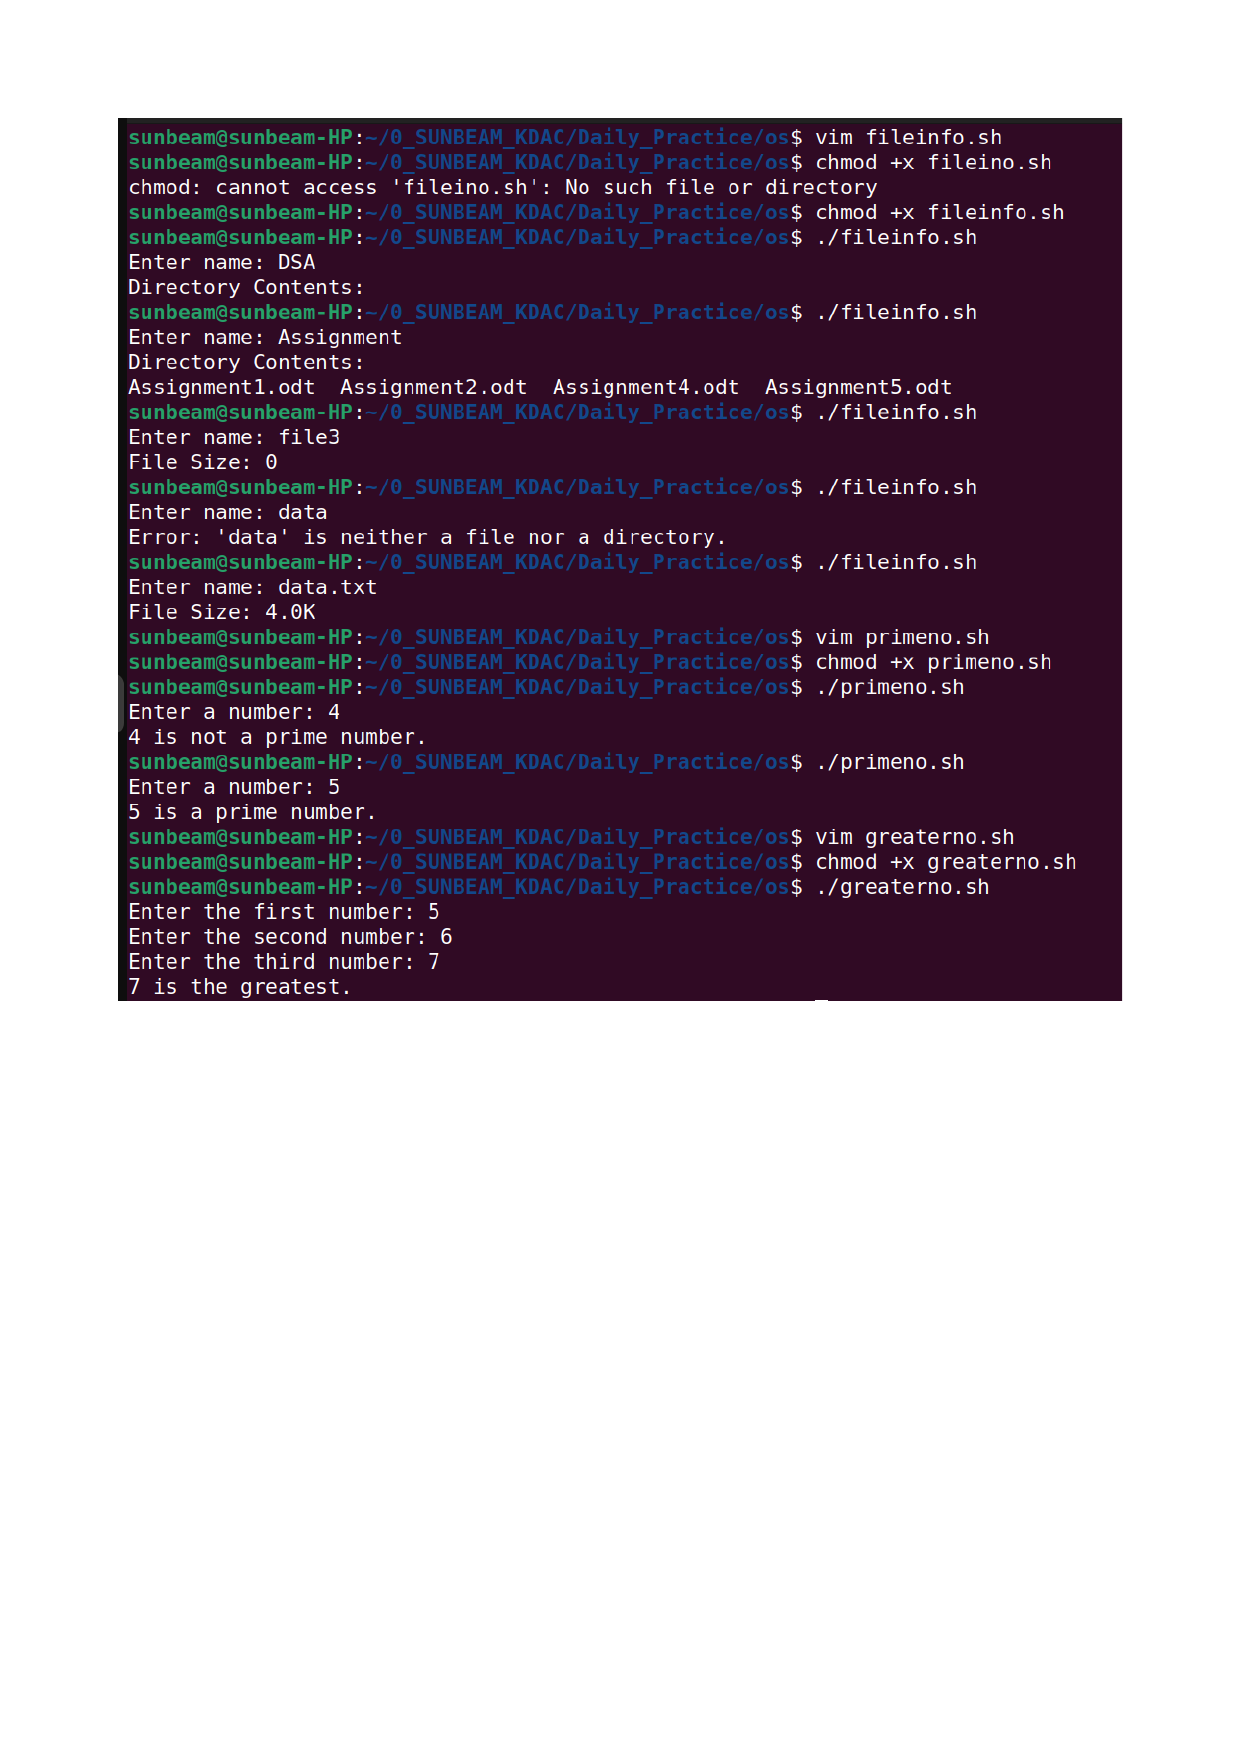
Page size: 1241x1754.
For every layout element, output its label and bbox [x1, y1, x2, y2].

picture [118, 118, 1123, 1001]
